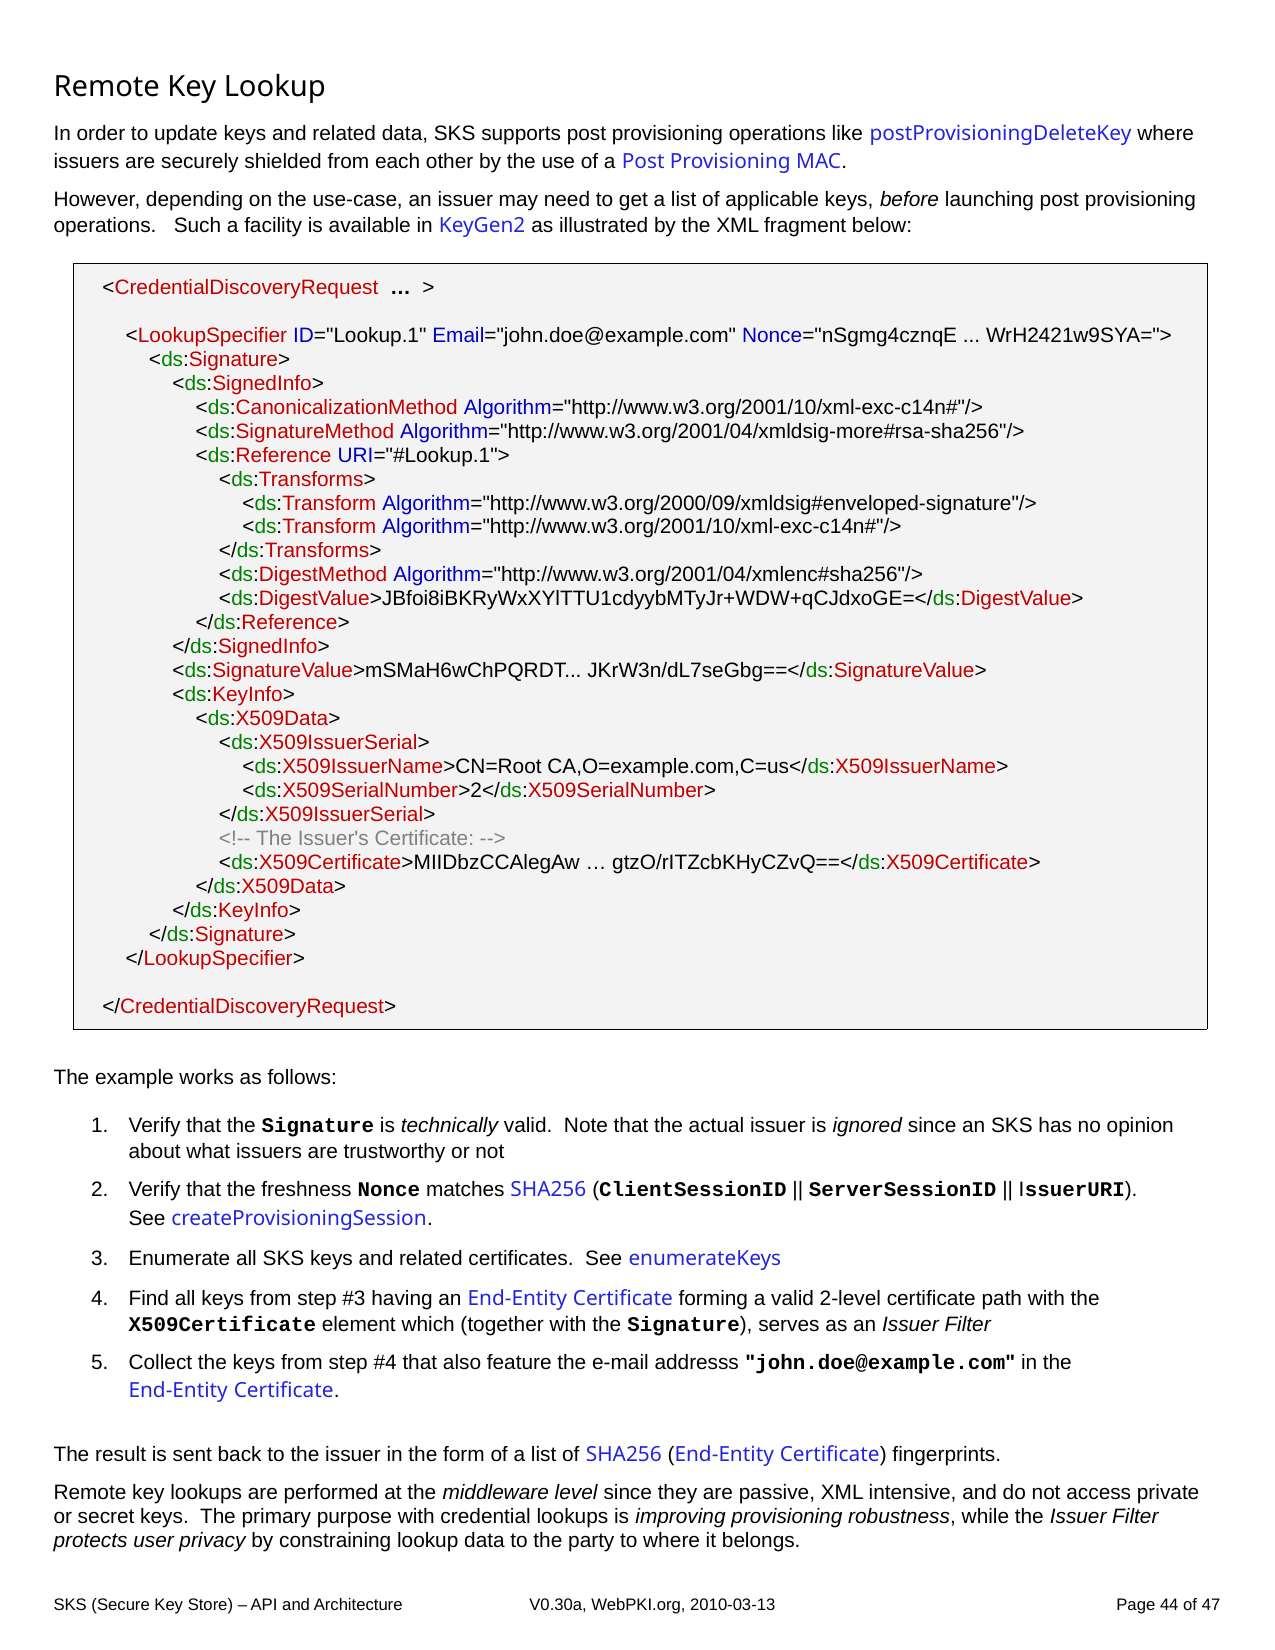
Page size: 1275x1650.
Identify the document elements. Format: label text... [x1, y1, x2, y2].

list Verify that the Signature is technically valid. Note that the actual issuer is ignored since an SKS has no opinion about what issuers are trustworthy or not [91, 1113, 1221, 1163]
list Enumerate all SKS keys and related certificates. See enumerateKeys [91, 1243, 1221, 1272]
list Verify that the freshness Nonce matches SHA256 (ClientSessionID || ServerSessionID || IssuerURI). See createProvisioningSession. [91, 1174, 1221, 1231]
subtitle Remote Key Lookup [53, 66, 1221, 105]
text However, depending on the use-case, an issuer may need to get a list of applicable keys, before launching post provisioning operations. Such a facility is available in KeyGen2 as illustrated by the XML fragment below: [53, 186, 1221, 263]
text The example works as follows: [53, 1065, 1221, 1113]
text In order to update keys and related data, SKS supports post provisioning operations like postProvisioningDeleteKey where issuers are securely shielded from each other by the use of a Post Provisioning MAC. [53, 118, 1221, 175]
table_header <CredentialDiscoveryRequest … > <LookupSpecifier ID="Lookup.1" Email="john.doe@example.com" Nonce="nSgmg4cznqE ... WrH2421w9SYA="> <ds:Signature> <ds:SignedInfo> <ds:CanonicalizationMethod Algorithm="http://www.w3.org/2001/10/xml-exc-c14n#"/> <ds:SignatureMethod Algorithm="http://www.w3.org/2001/04/xmldsig-more#rsa-sha256"/> <ds:Reference URI="#Lookup.1"> <ds:Transforms> <ds:Transform Algorithm="http://www.w3.org/2000/09/xmldsig#enveloped-signature"/> <ds:Transform Algorithm="http://www.w3.org/2001/10/xml-exc-c14n#"/> </ds:Transforms> <ds:DigestMethod Algorithm="http://www.w3.org/2001/04/xmlenc#sha256"/> <ds:DigestValue>JBfoi8iBKRyWxXYlTTU1cdyybMTyJr+WDW+qCJdxoGE=</ds:DigestValue> </ds:Reference> </ds:SignedInfo> <ds:SignatureValue>mSMaH6wChPQRDT... JKrW3n/dL7seGbg==</ds:SignatureValue> <ds:KeyInfo> <ds:X509Data> <ds:X509IssuerSerial> <ds:X509IssuerName>CN=Root CA,O=example.com,C=us</ds:X509IssuerName> <ds:X509SerialNumber>2</ds:X509SerialNumber> </ds:X509IssuerSerial> <!-- The Issuer's Certificate: --> <ds:X509Certificate>MIIDbzCCAlegAw … gtzO/rITZcbKHyCZvQ==</ds:X509Certificate> </ds:X509Data> </ds:KeyInfo> </ds:Signature> </LookupSpecifier> </CredentialDiscoveryRequest> [74, 264, 1207, 1029]
text The result is sent back to the issuer in the form of a list of SHA256 (End-Entity Certificate) fingerprints. [53, 1416, 1221, 1468]
list Find all keys from step #3 having an End-Entity Certificate forming a valid 2-level certificate path with the X509Certificate element which (together with the Signature), serves as an Issuer Filter [91, 1283, 1221, 1338]
text Remote key lookups are performed at the middleware level since they are passive, XML intensive, and do not access private or secret keys. The primary purpose with credential lookups is improving provisioning robustness, while the Issuer Filter protects user privacy by constraining lookup data to the party to where it belongs. [53, 1480, 1221, 1552]
list Collect the keys from step #4 that also feature the e-mail addresss "john.doe@example.com" in the End-Entity Certificate. [91, 1349, 1221, 1404]
